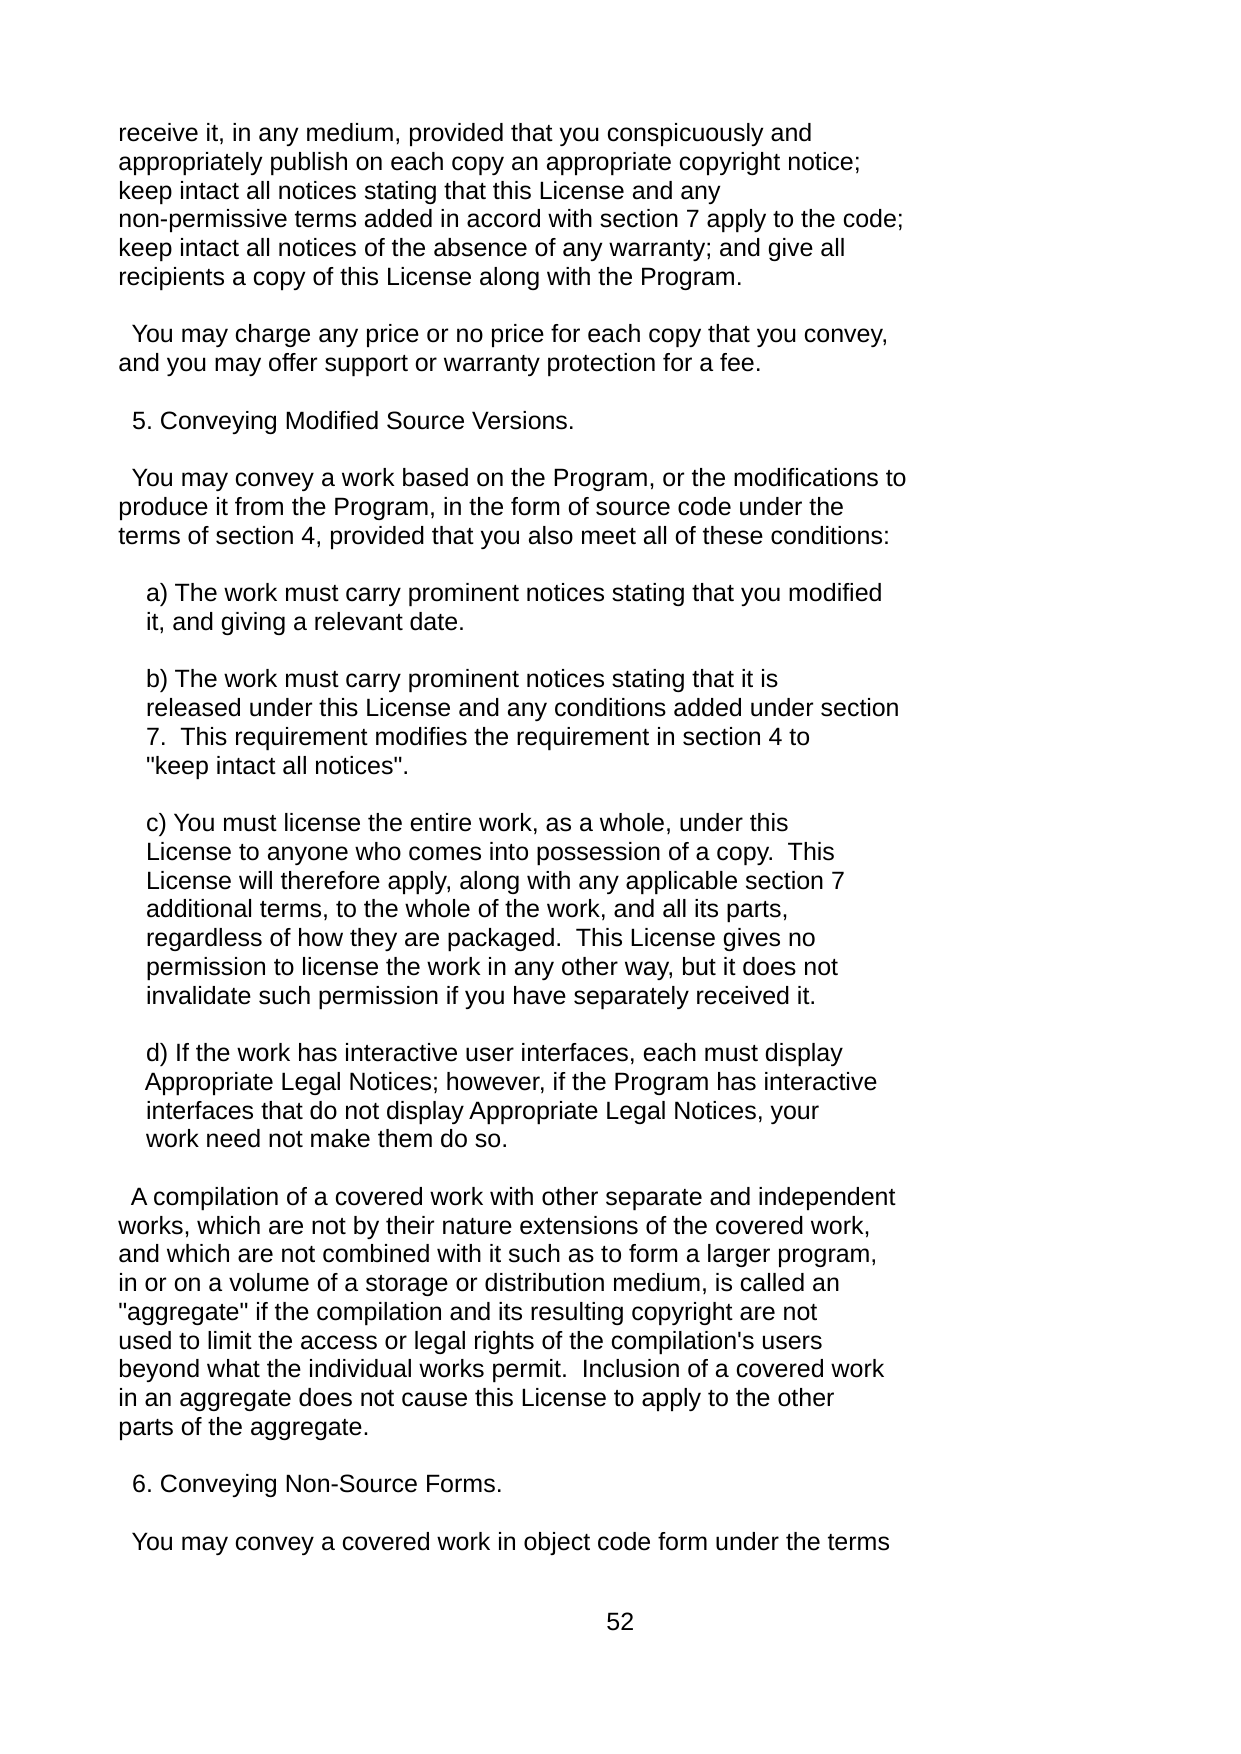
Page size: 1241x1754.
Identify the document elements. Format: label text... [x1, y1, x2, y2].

text You may charge any price or no price for each copy that you convey, [118, 319, 1122, 348]
text 6. Conveying Non-Source Forms. [118, 1469, 1122, 1498]
text in or on a volume of a storage or distribution medium, is called an [118, 1268, 1122, 1297]
text and you may offer support or warranty protection for a fee. [118, 348, 1122, 377]
text License to anyone who comes into possession of a copy. This [118, 837, 1122, 866]
text released under this License and any conditions added under section [118, 693, 1122, 722]
text non-permissive terms added in accord with section 7 apply to the code; [118, 204, 1122, 233]
text 5. Conveying Modified Source Versions. [118, 406, 1122, 434]
text A compilation of a covered work with other separate and independent [118, 1182, 1122, 1211]
text permission to license the work in any other way, but it does not [118, 952, 1122, 981]
text in an aggregate does not cause this License to apply to the other [118, 1383, 1122, 1412]
text You may convey a covered work in object code form under the terms [118, 1527, 1122, 1556]
text regardless of how they are packaged. This License gives no [118, 923, 1122, 952]
text parts of the aggregate. [118, 1412, 1122, 1441]
text a) The work must carry prominent notices stating that you modified [118, 578, 1122, 607]
text work need not make them do so. [118, 1124, 1122, 1153]
text recipients a copy of this License along with the Program. [118, 262, 1122, 291]
text keep intact all notices of the absence of any warranty; and give all [118, 233, 1122, 262]
text License will therefore apply, along with any applicable section 7 [118, 866, 1122, 894]
text "keep intact all notices". [118, 751, 1122, 779]
text "aggregate" if the compilation and its resulting copyright are not [118, 1297, 1122, 1326]
text c) You must license the entire work, as a whole, under this [118, 808, 1122, 837]
text invalidate such permission if you have separately received it. [118, 981, 1122, 1009]
text produce it from the Program, in the form of source code under the [118, 492, 1122, 521]
text receive it, in any medium, provided that you conspicuously and [118, 118, 1122, 147]
text 7. This requirement modifies the requirement in section 4 to [118, 722, 1122, 751]
text and which are not combined with it such as to form a larger program, [118, 1239, 1122, 1268]
text b) The work must carry prominent notices stating that it is [118, 664, 1122, 693]
text works, which are not by their nature extensions of the covered work, [118, 1211, 1122, 1239]
text beyond what the individual works permit. Inclusion of a covered work [118, 1354, 1122, 1383]
text You may convey a work based on the Program, or the modifications to [118, 463, 1122, 492]
text it, and giving a relevant date. [118, 607, 1122, 636]
text interfaces that do not display Appropriate Legal Notices, your [118, 1096, 1122, 1124]
text Appropriate Legal Notices; however, if the Program has interactive [118, 1067, 1122, 1096]
text keep intact all notices stating that this License and any [118, 176, 1122, 204]
text terms of section 4, provided that you also meet all of these conditions: [118, 521, 1122, 549]
text used to limit the access or legal rights of the compilation's users [118, 1326, 1122, 1354]
text appropriately publish on each copy an appropriate copyright notice; [118, 147, 1122, 176]
text d) If the work has interactive user interfaces, each must display [118, 1038, 1122, 1067]
text additional terms, to the whole of the work, and all its parts, [118, 894, 1122, 923]
